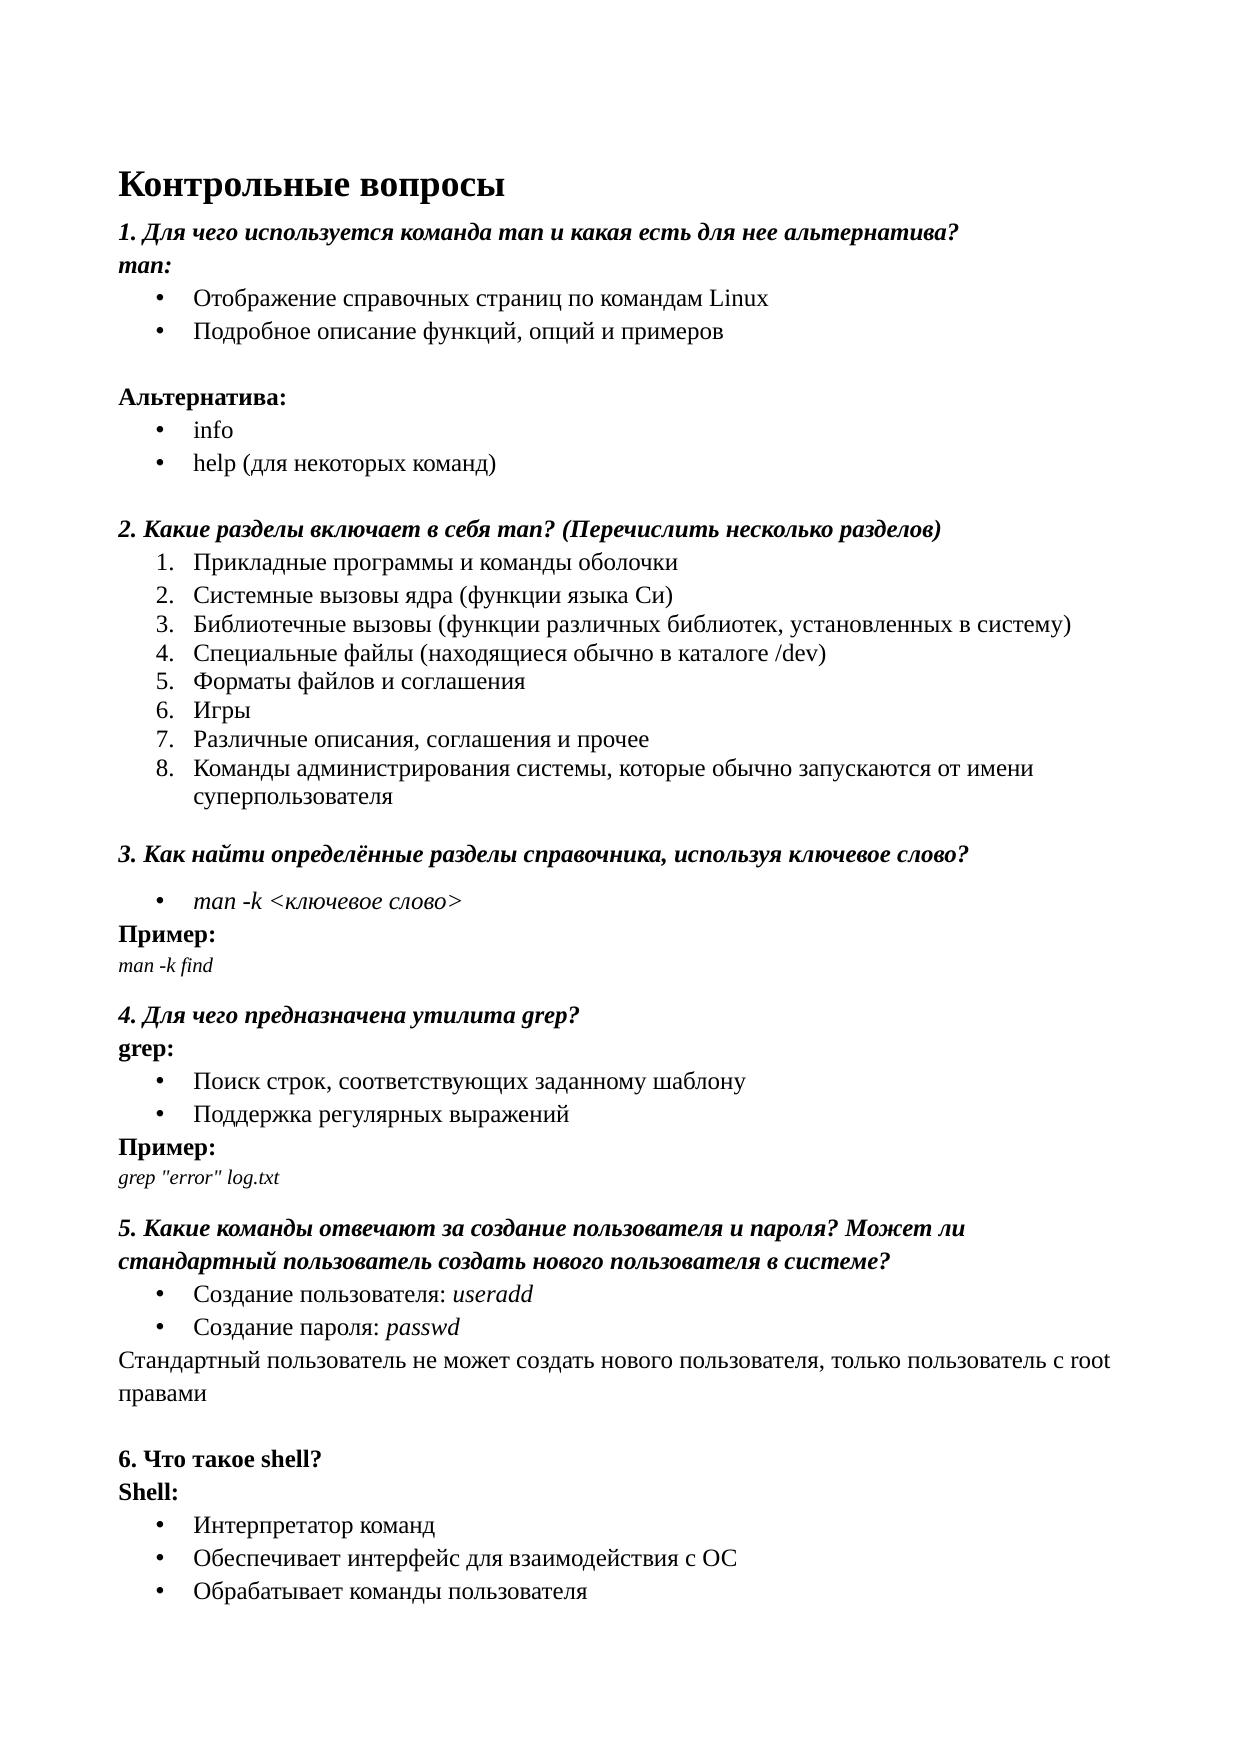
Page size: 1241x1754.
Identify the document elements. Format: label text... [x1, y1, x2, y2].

text 6. Что такое shell? [118, 1444, 1122, 1473]
list Создание пользователя: useradd [156, 1279, 1122, 1308]
text 2. Какие разделы включает в себя man? (Перечислить несколько разделов) [118, 514, 1122, 543]
text grep: [118, 1033, 1122, 1062]
text Пример: [118, 1132, 1122, 1161]
list Поиск строк, соответствующих заданному шаблону [156, 1066, 1122, 1095]
list help (для некоторых команд) [156, 448, 1122, 477]
list Команды администрирования системы, которые обычно запускаются от имени суперпользователя [156, 753, 1122, 810]
text 1. Для чего используется команда man и какая есть для нее альтернатива? [118, 217, 1122, 246]
list Форматы файлов и соглашения [156, 666, 1122, 695]
list Отображение справочных страниц по командам Linux [156, 283, 1122, 312]
list Системные вызовы ядра (функции языка Си) [156, 580, 1122, 609]
list Игры [156, 695, 1122, 724]
text Стандартный пользователь не может создать нового пользователя, только пользователь с root правами [118, 1345, 1122, 1407]
list Создание пароля: passwd [156, 1312, 1122, 1341]
list man -k <ключевое слово> [156, 886, 1122, 915]
list Прикладные программы и команды оболочки [156, 547, 1122, 576]
text grep "error" log.txt [118, 1165, 1122, 1189]
text Альтернатива: [118, 382, 1122, 411]
list Различные описания, соглашения и прочее [156, 724, 1122, 753]
list Интерпретатор команд [156, 1510, 1122, 1539]
list Библиотечные вызовы (функции различных библиотек, установленных в систему) [156, 609, 1122, 638]
list Специальные файлы (находящиеся обычно в каталоге /dev) [156, 638, 1122, 666]
text 3. Как найти определённые разделы справочника, используя ключевое слово? [118, 839, 1122, 868]
list Поддержка регулярных выражений [156, 1099, 1122, 1128]
text 4. Для чего предназначена утилита grep? [118, 1000, 1122, 1029]
list Обрабатывает команды пользователя [156, 1576, 1122, 1605]
text Shell: [118, 1477, 1122, 1506]
text man: [118, 250, 1122, 279]
text Пример: [118, 919, 1122, 948]
list Подробное описание функций, опций и примеров [156, 316, 1122, 345]
text man -k find [118, 952, 1122, 977]
text 5. Какие команды отвечают за создание пользователя и пароля? Может ли стандартный пользователь создать нового пользователя в системе? [118, 1213, 1122, 1275]
list Обеспечивает интерфейс для взаимодействия с ОС [156, 1543, 1122, 1572]
list info [156, 415, 1122, 444]
subtitle Контрольные вопросы [118, 118, 1122, 204]
